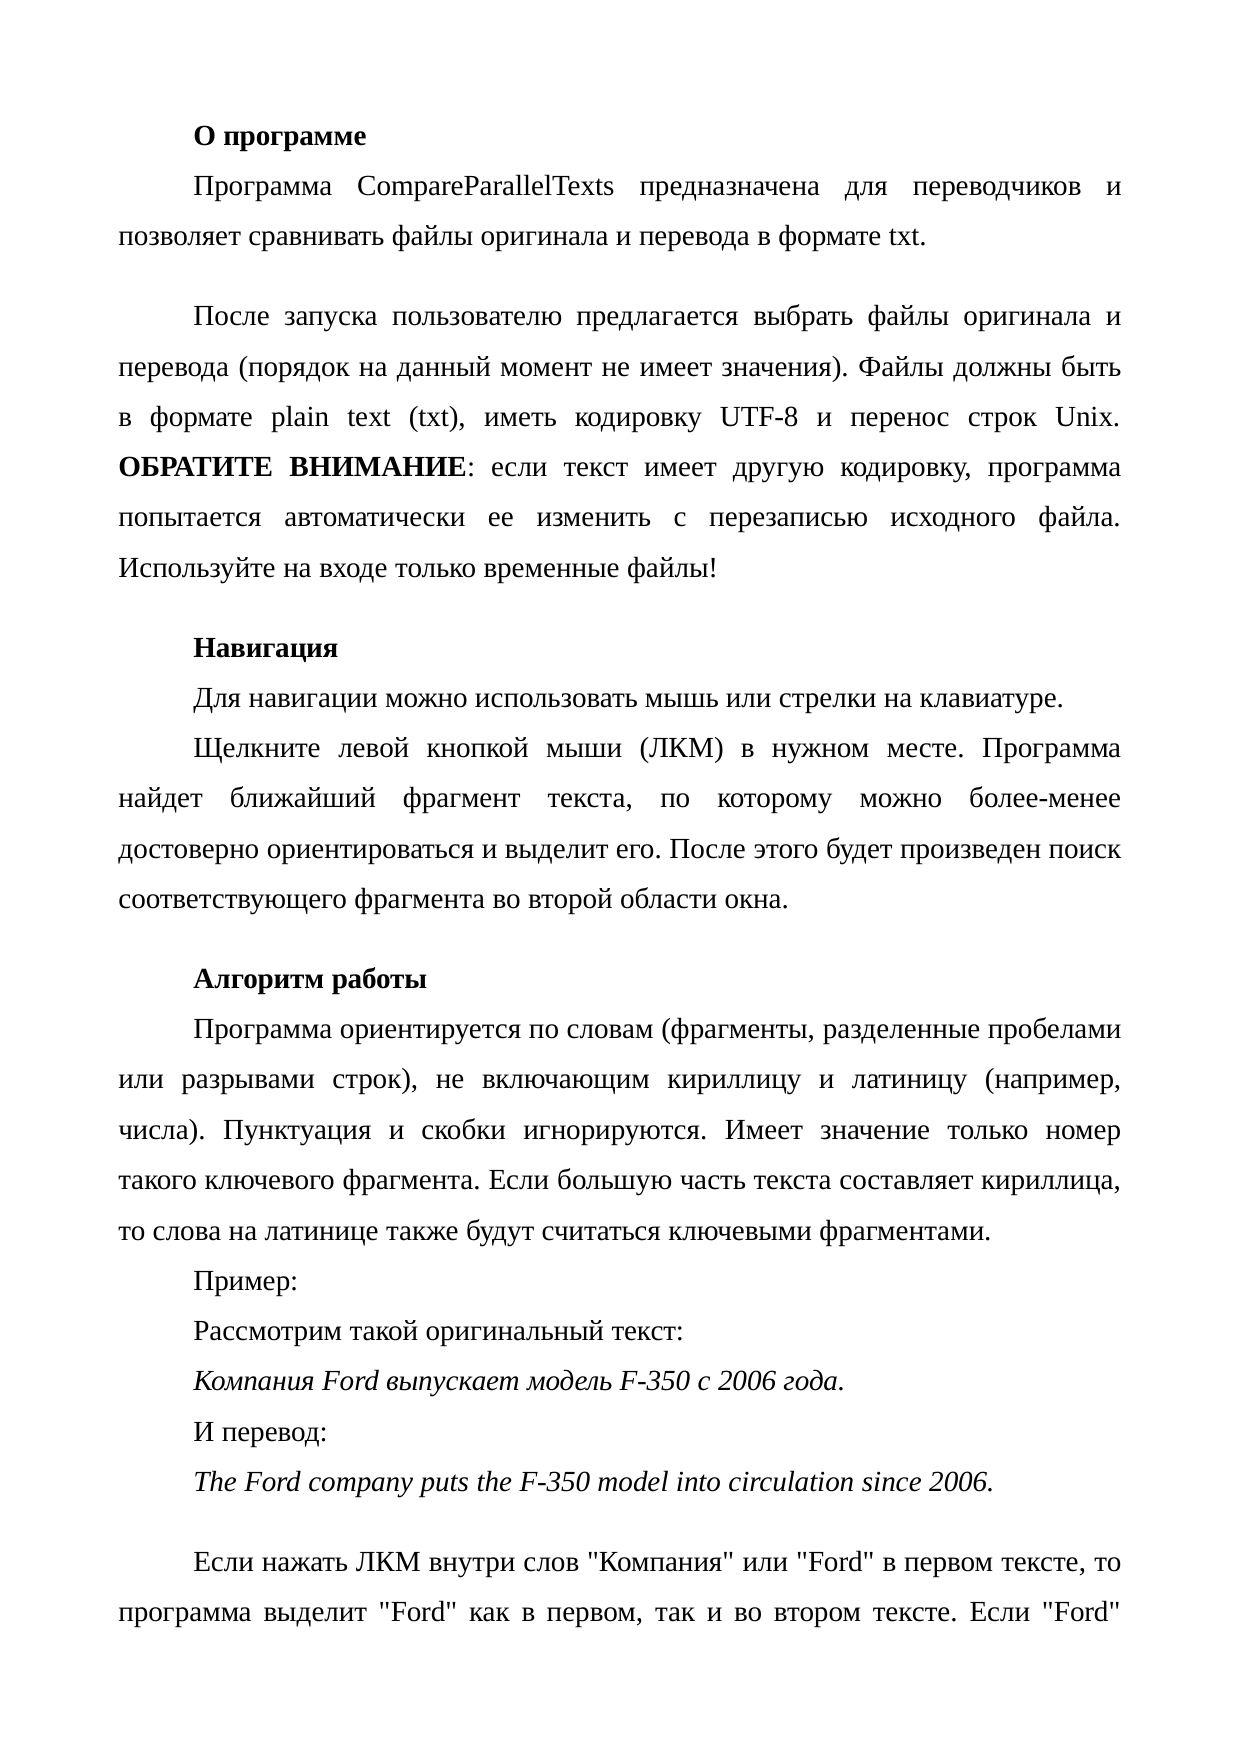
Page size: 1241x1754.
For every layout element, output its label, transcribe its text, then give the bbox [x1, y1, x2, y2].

text О программе [118, 118, 1122, 152]
text Пример: [118, 1263, 1122, 1297]
text Навигация [118, 630, 1122, 663]
text The Ford company puts the F-350 model into circulation since 2006. [118, 1464, 1122, 1498]
text И перевод: [118, 1414, 1122, 1448]
text Рассмотрим такой оригинальный текст: [118, 1313, 1122, 1347]
text Если нажать ЛКМ внутри слов "Компания" или "Ford" в первом тексте, то программа выделит "Ford" как в первом, так и во втором тексте. Если "Ford" [118, 1544, 1122, 1628]
text Щелкните левой кнопкой мыши (ЛКМ) в нужном месте. Программа найдет ближайший фрагмент текста, по которому можно более-менее достоверно ориентироваться и выделит его. После этого будет произведен поиск соответствующего фрагмента во второй области окна. [118, 731, 1122, 915]
text Алгоритм работы [118, 961, 1122, 995]
text Программа CompareParallelTexts предназначена для переводчиков и позволяет сравнивать файлы оригинала и перевода в формате txt. [118, 168, 1122, 252]
text Программа ориентируется по словам (фрагменты, разделенные пробелами или разрывами строк), не включающим кириллицу и латиницу (например, числа). Пунктуация и скобки игнорируются. Имеет значение только номер такого ключевого фрагмента. Если большую часть текста составляет кириллица, то слова на латинице также будут считаться ключевыми фрагментами. [118, 1012, 1122, 1246]
text Компания Ford выпускает модель F-350 с 2006 года. [118, 1364, 1122, 1397]
text Для навигации можно использовать мышь или стрелки на клавиатуре. [118, 680, 1122, 714]
text После запуска пользователю предлагается выбрать файлы оригинала и перевода (порядок на данный момент не имеет значения). Файлы должны быть в формате plain text (txt), иметь кодировку UTF-8 и перенос строк Unix. ОБРАТИТЕ ВНИМАНИЕ: если текст имеет другую кодировку, программа попытается автоматически ее изменить с перезаписью исходного файла. Используйте на входе только временные файлы! [118, 298, 1122, 584]
